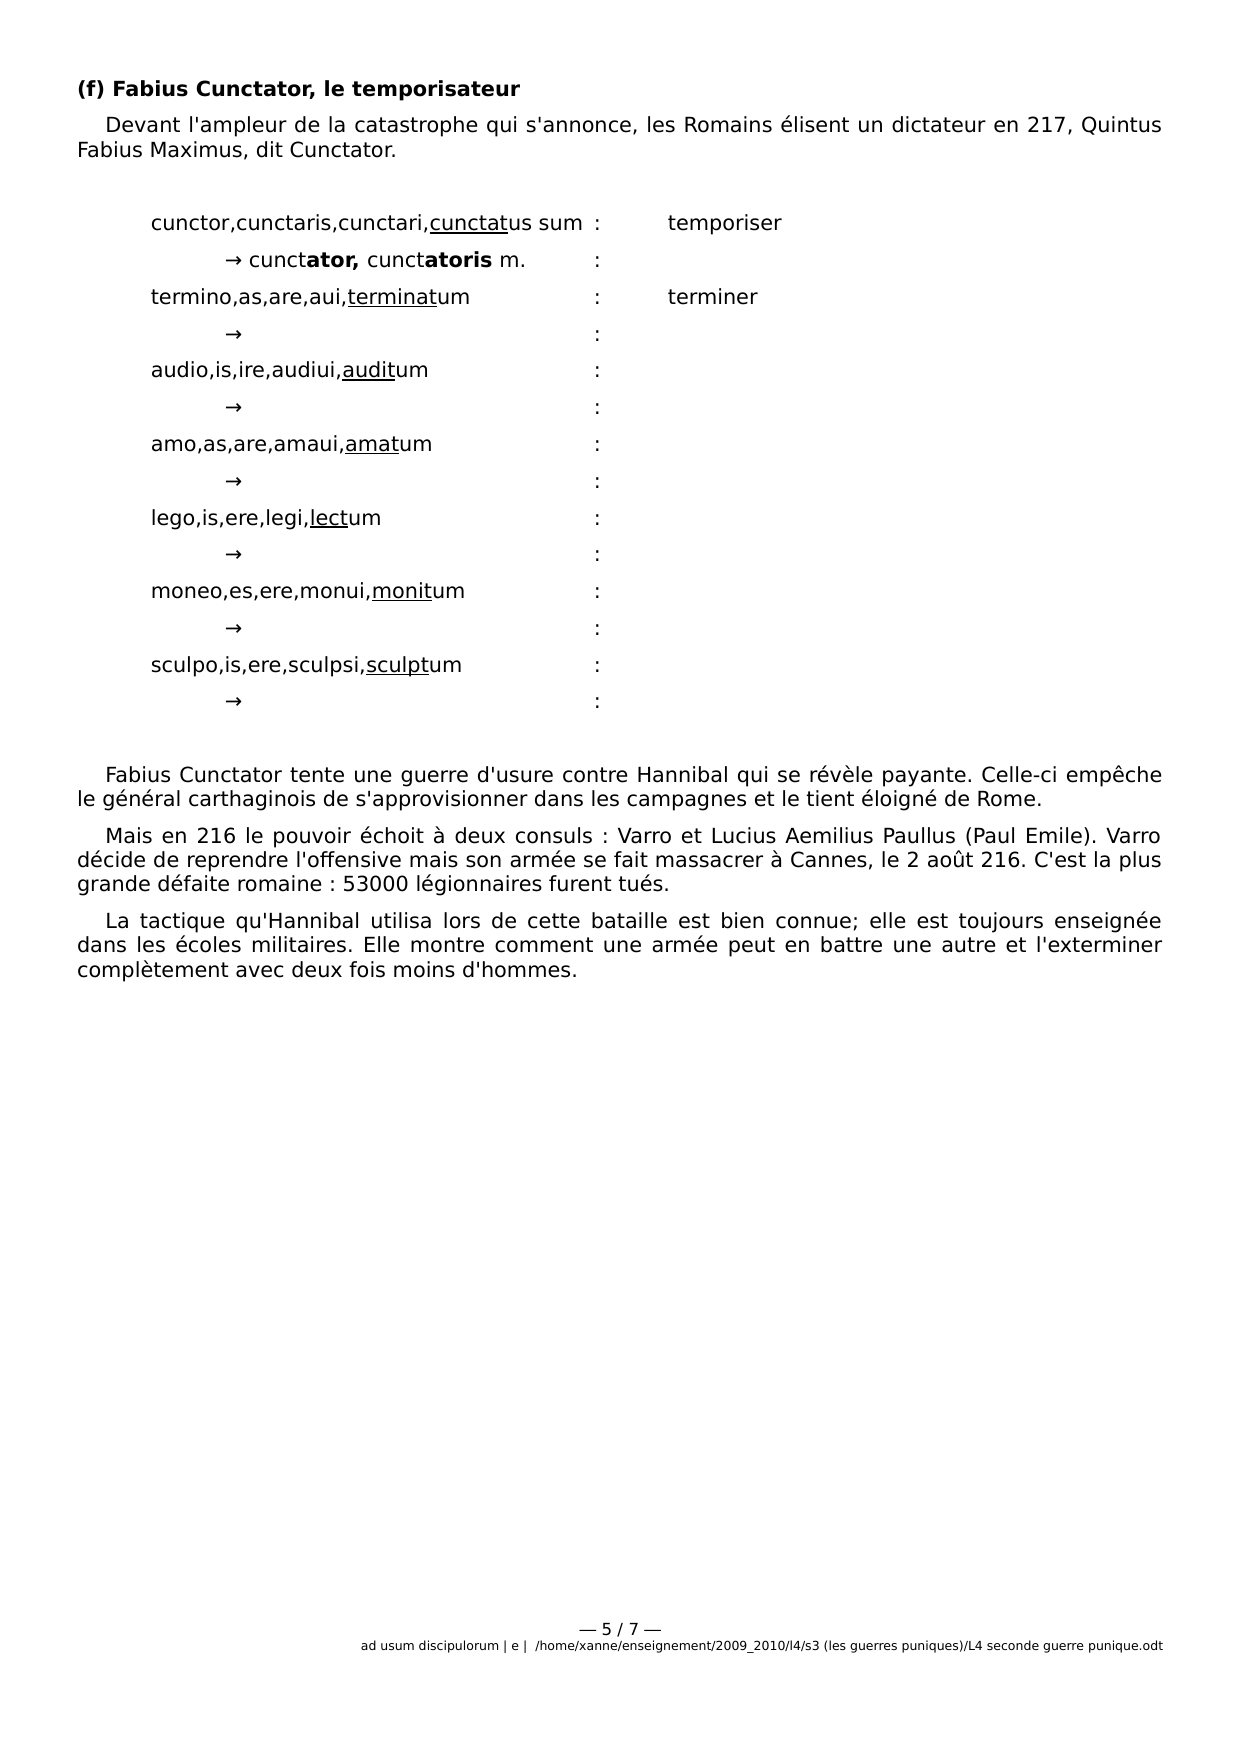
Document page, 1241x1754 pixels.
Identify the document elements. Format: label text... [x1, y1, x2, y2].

text → cunctator, cunctatoris m. : [77, 248, 1163, 272]
text termino,as,are,aui,terminatum : terminer [77, 285, 1163, 309]
text → : [77, 689, 1163, 714]
text Fabius Cunctator tente une guerre d'usure contre Hannibal qui se révèle payante. Celle-ci empêche le général carthaginois de s'approvisionner dans les campagnes et le tient éloigné de Rome. [77, 763, 1163, 811]
text La tactique qu'Hannibal utilisa lors de cette bataille est bien connue; elle est toujours enseignée dans les écoles militaires. Elle montre comment une armée peut en battre une autre et l'exterminer complètement avec deux fois moins d'hommes. [77, 909, 1163, 982]
text → : [77, 542, 1163, 567]
text sculpo,is,ere,sculpsi,sculptum : [77, 653, 1163, 677]
text moneo,es,ere,monui,monitum : [77, 579, 1163, 603]
text Devant l'ampleur de la catastrophe qui s'annonce, les Romains élisent un dictateur en 217, Quintus Fabius Maximus, dit Cunctator. [77, 113, 1163, 162]
text → : [77, 322, 1163, 346]
text → : [77, 469, 1163, 493]
text Mais en 216 le pouvoir échoit à deux consuls : Varro et Lucius Aemilius Paullus (Paul Emile). Varro décide de reprendre l'offensive mais son armée se fait massacrer à Cannes, le 2 août 216. C'est la plus grande défaite romaine : 53000 légionnaires furent tués. [77, 824, 1163, 897]
text amo,as,are,amaui,amatum : [77, 432, 1163, 456]
text cunctor,cunctaris,cunctari,cunctatus sum : temporiser [77, 211, 1163, 236]
text audio,is,ire,audiui,auditum : [77, 358, 1163, 383]
text lego,is,ere,legi,lectum : [77, 506, 1163, 530]
text → : [77, 616, 1163, 640]
text (f) Fabius Cunctator, le temporisateur [77, 77, 1163, 101]
text → : [77, 395, 1163, 419]
